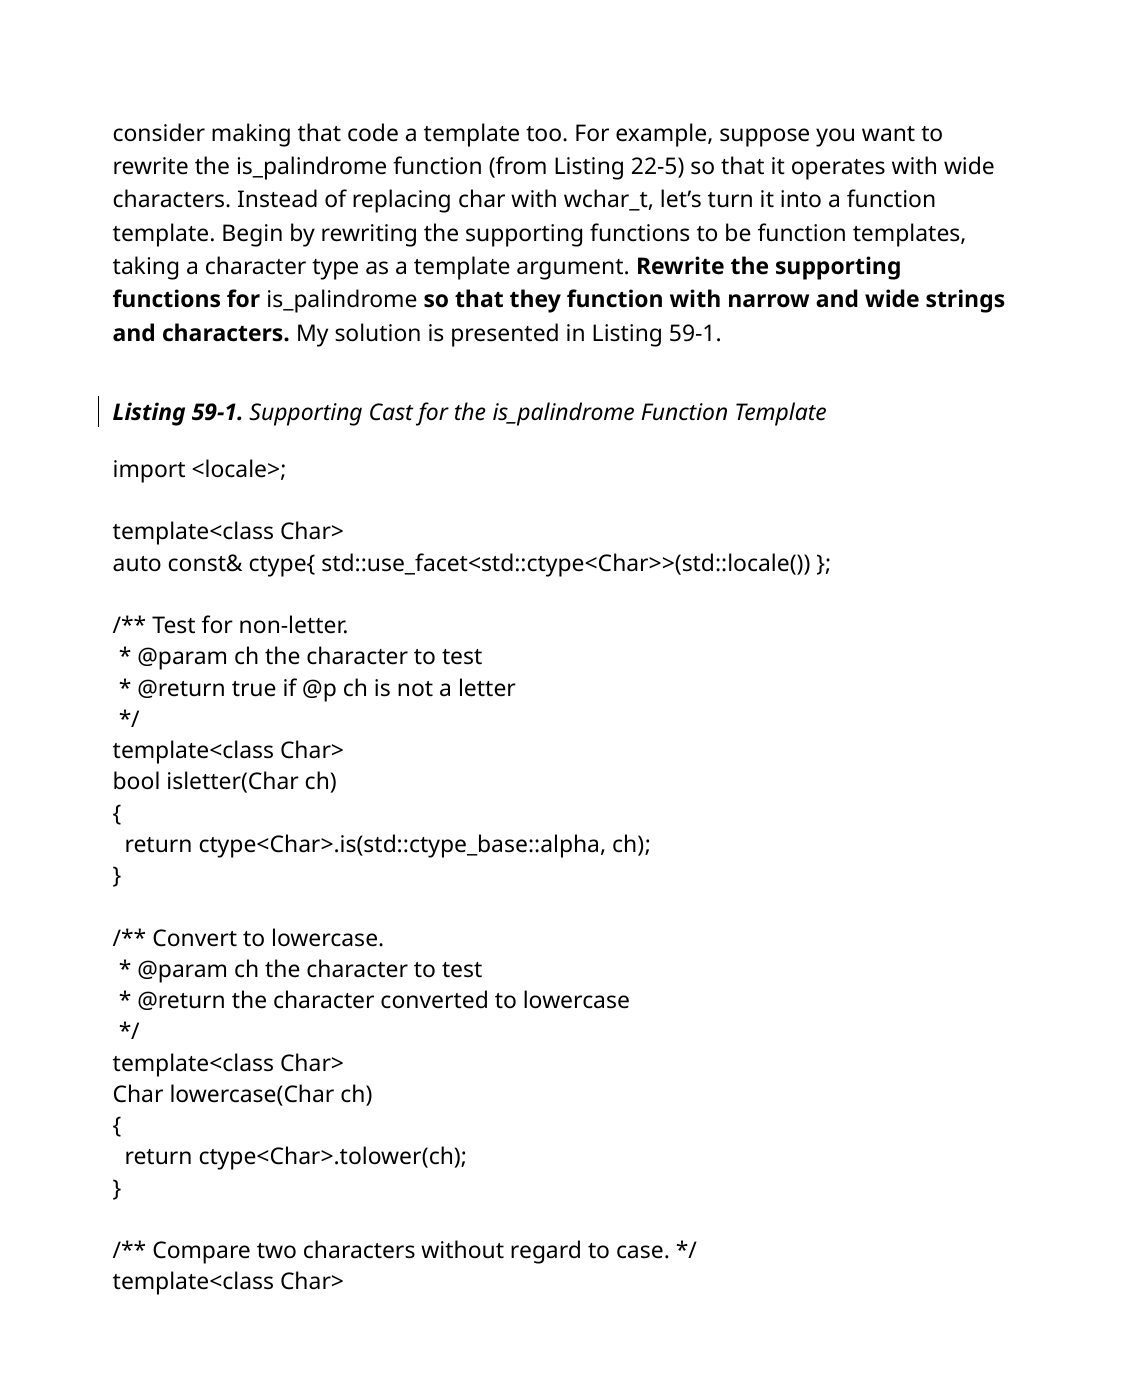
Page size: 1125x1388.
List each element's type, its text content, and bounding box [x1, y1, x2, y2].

text { [112, 1109, 1012, 1140]
text /** Convert to lowercase. [112, 921, 1012, 953]
text template<class Char> [112, 515, 1012, 546]
text * @param ch the character to test [112, 953, 1012, 984]
text * @return true if @p ch is not a letter [112, 671, 1012, 703]
text */ [112, 703, 1012, 734]
text /** Compare two characters without regard to case. */ [112, 1234, 1012, 1265]
text * @param ch the character to test [112, 640, 1012, 671]
text Char lowercase(Char ch) [112, 1078, 1012, 1109]
text return ctype<Char>.tolower(ch); [112, 1140, 1012, 1171]
text * @return the character converted to lowercase [112, 984, 1012, 1015]
text import <locale>; [112, 453, 1012, 484]
text Listing 59-1. Supporting Cast for the is_palindrome Function Template [112, 396, 1012, 427]
text bool isletter(Char ch) [112, 765, 1012, 796]
text auto const& ctype{ std::use_facet<std::ctype<Char>>(std::locale()) }; [112, 546, 1012, 578]
text } [112, 859, 1012, 890]
text */ [112, 1015, 1012, 1046]
text return ctype<Char>.is(std::ctype_base::alpha, ch); [112, 828, 1012, 859]
text /** Test for non-letter. [112, 609, 1012, 640]
text { [112, 796, 1012, 828]
text template<class Char> [112, 1265, 1012, 1296]
text template<class Char> [112, 1046, 1012, 1078]
text consider making that code a template too. For example, suppose you want to rewrite the is_palindrome function (from Listing 22-5) so that it operates with wide characters. Instead of replacing char with wchar_t, let’s turn it into a function template. Begin by rewriting the supporting functions to be function templates, taking a character type as a template argument. Rewrite the supporting functions for is_palindrome so that they function with narrow and wide strings and characters. My solution is presented in Listing 59-1. [112, 115, 1012, 348]
text } [112, 1171, 1012, 1203]
text template<class Char> [112, 734, 1012, 765]
